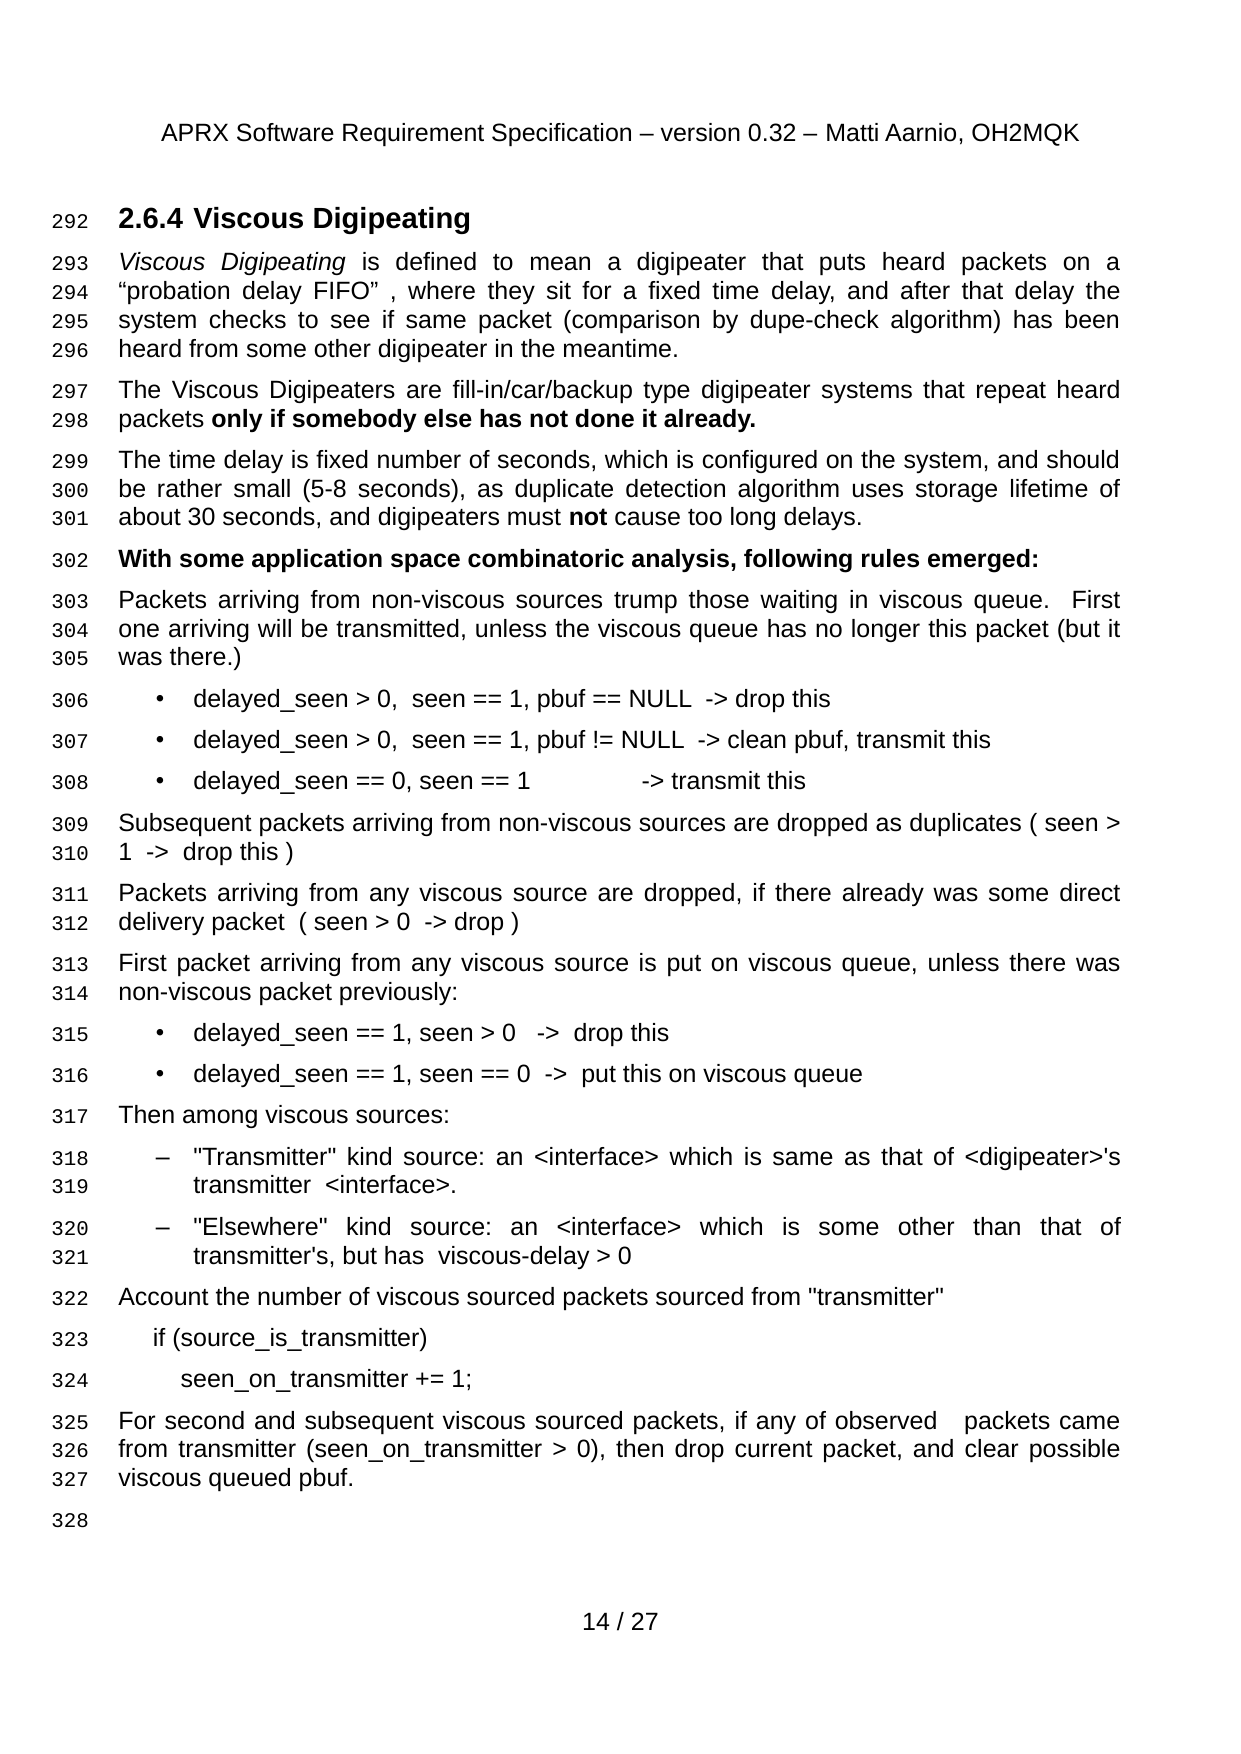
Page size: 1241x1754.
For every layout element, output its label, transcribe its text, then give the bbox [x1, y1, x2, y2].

text Account the number of viscous sourced packets sourced from "transmitter" [118, 1282, 1122, 1311]
list delayed_seen == 1, seen > 0 -> drop this [156, 1018, 1122, 1047]
text Packets arriving from any viscous source are dropped, if there already was some direct delivery packet ( seen > 0 -> drop ) [118, 878, 1122, 935]
text Then among viscous sources: [118, 1100, 1122, 1129]
text Viscous Digipeating is defined to mean a digipeater that puts heard packets on a “probation delay FIFO” , where they sit for a fixed time delay, and after that delay the system checks to see if same packet (comparison by dupe-check algorithm) has been heard from some other digipeater in the meantime. [118, 247, 1122, 362]
list "Transmitter" kind source: an <interface> which is same as that of <digipeater>'s transmitter <interface>. [156, 1142, 1122, 1199]
text For second and subsequent viscous sourced packets, if any of observed packets came from transmitter (seen_on_transmitter > 0), then drop current packet, and clear possible viscous queued pbuf. [118, 1406, 1122, 1492]
text The time delay is fixed number of seconds, which is configured on the system, and should be rather small (5-8 seconds), as duplicate detection algorithm uses storage lifetime of about 30 seconds, and digipeaters must not cause too long delays. [118, 445, 1122, 531]
text seen_on_transmitter += 1; [118, 1364, 1122, 1393]
text The Viscous Digipeaters are fill-in/car/backup type digipeater systems that repeat heard packets only if somebody else has not done it already. [118, 375, 1122, 432]
text Packets arriving from non-viscous sources trump those waiting in viscous queue. First one arriving will be transmitted, unless the viscous queue has no longer this packet (but it was there.) [118, 585, 1122, 671]
list "Elsewhere" kind source: an <interface> which is some other than that of transmitter's, but has viscous-delay > 0 [156, 1212, 1122, 1269]
list delayed_seen == 0, seen == 1 -> transmit this [156, 766, 1122, 795]
text if (source_is_transmitter) [118, 1323, 1122, 1352]
list delayed_seen > 0, seen == 1, pbuf == NULL -> drop this [156, 684, 1122, 712]
list delayed_seen > 0, seen == 1, pbuf != NULL -> clean pbuf, transmit this [156, 725, 1122, 754]
subtitle Viscous Digipeating [118, 201, 1122, 235]
text First packet arriving from any viscous source is put on viscous queue, unless there was non-viscous packet previously: [118, 948, 1122, 1005]
text Subsequent packets arriving from non-viscous sources are dropped as duplicates ( seen > 1 -> drop this ) [118, 808, 1122, 865]
list delayed_seen == 1, seen == 0 -> put this on viscous queue [156, 1059, 1122, 1088]
text With some application space combinatoric analysis, following rules emerged: [118, 544, 1122, 572]
